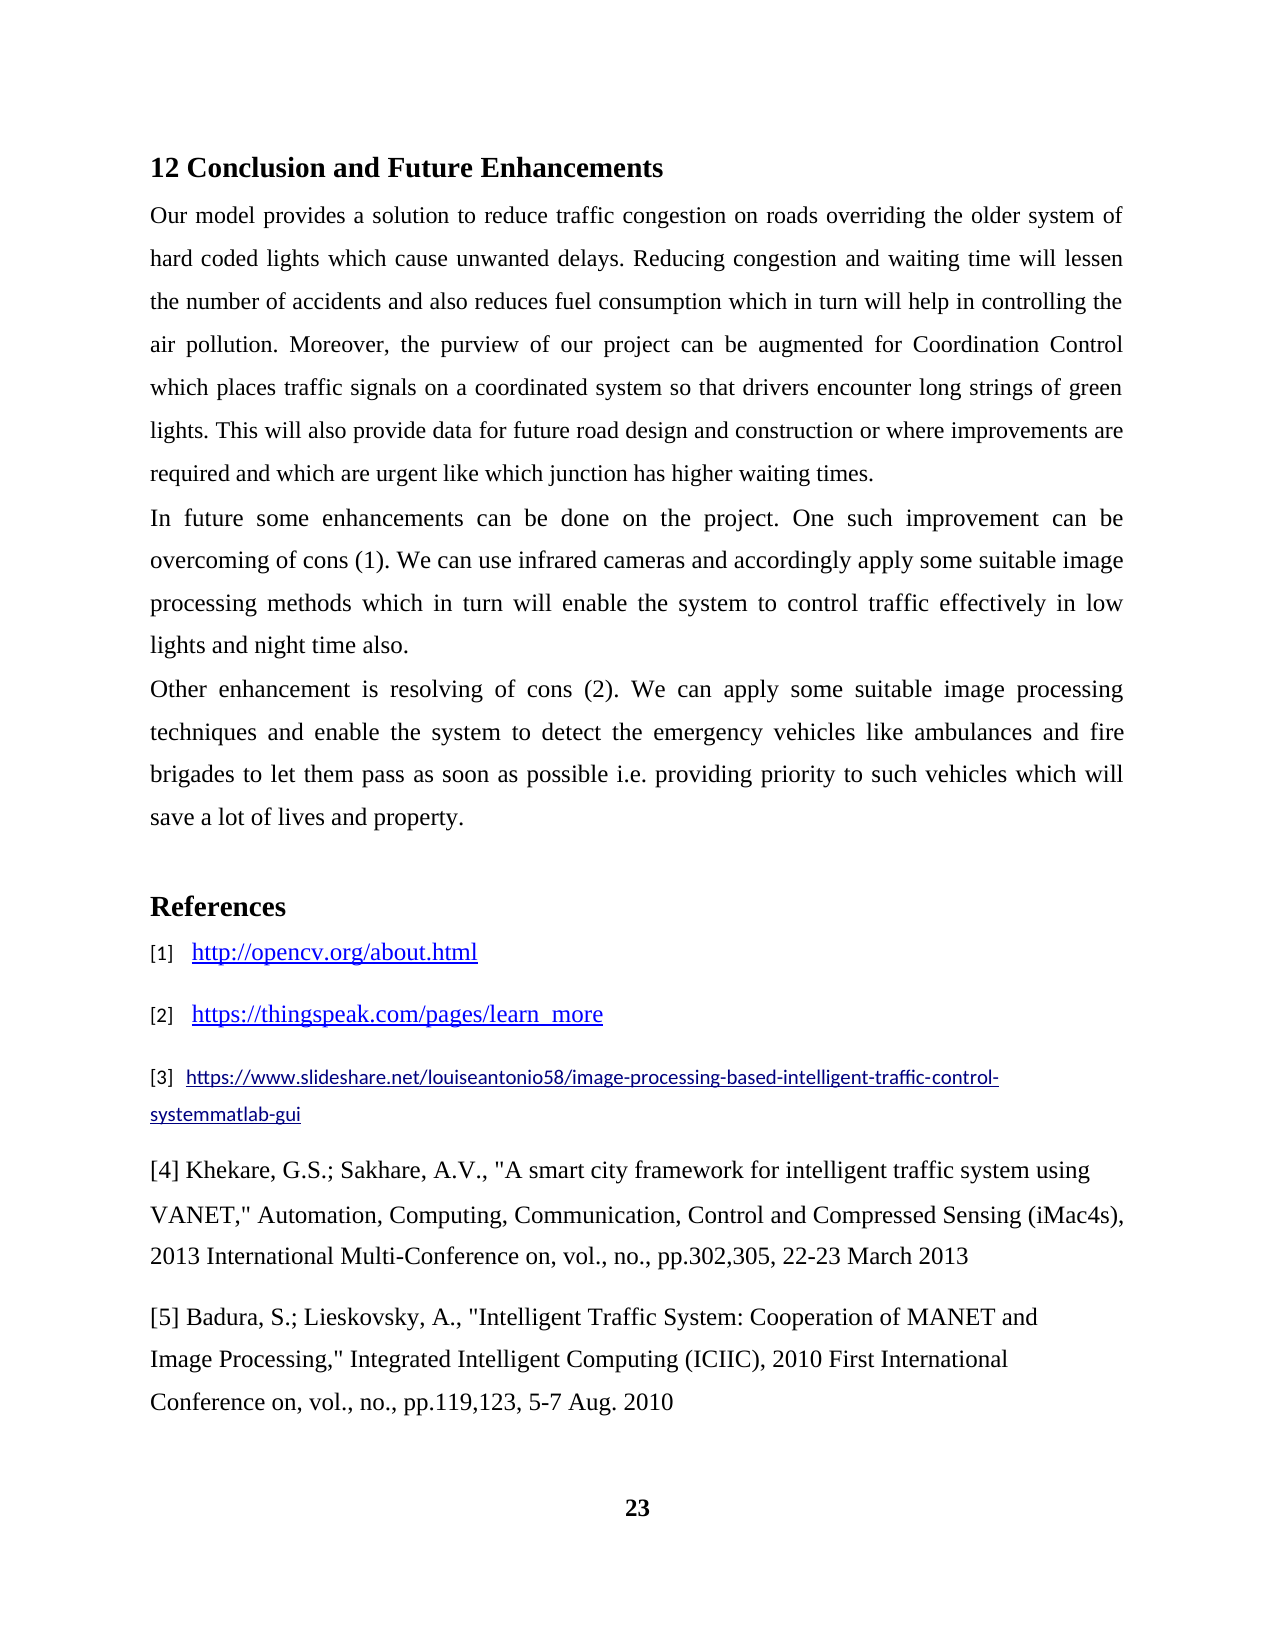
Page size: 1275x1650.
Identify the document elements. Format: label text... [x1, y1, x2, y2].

list Badura, S.; Lieskovsky, A., "Intelligent Traffic System: Cooperation of MANET and Image Processing," Integrated Intelligent Computing (ICIIC), 2010 First International Conference on, vol., no., pp.119,123, 5-7 Aug. 2010 [150, 1302, 1106, 1415]
text Our model provides a solution to reduce traffic congestion on roads overriding the older system of hard coded lights which cause unwanted delays. Reducing congestion and waiting time will lessen the number of accidents and also reduces fuel consumption which in turn will help in controlling the air pollution. Moreover, the purview of our project can be augmented for Coordination Control which places traffic signals on a coordinated system so that drivers encounter long strings of green lights. This will also provide data for future road design and construction or where improvements are required and which are urgent like which junction has higher waiting times. [150, 201, 1125, 486]
list Khekare, G.S.; Sakhare, A.V., "A smart city framework for intelligent traffic system using [150, 1156, 1125, 1184]
text References [150, 889, 1125, 922]
list https://www.slideshare.net/louiseantonio58/image-processing-based-intelligent-traffic-control-systemmatlab-gui [150, 1064, 1054, 1126]
text Other enhancement is resolving of cons (2). We can apply some suitable image processing techniques and enable the system to detect the emergency vehicles like ambulances and fire brigades to let them pass as soon as possible i.e. providing priority to such vehicles which will save a lot of lives and property. [150, 674, 1125, 831]
text In future some enhancements can be done on the project. One such improvement can be overcoming of cons (1). We can use infrared cameras and accordingly apply some suitable image processing methods which in turn will enable the system to control traffic effectively in low lights and night time also. [150, 503, 1125, 659]
text 23 [150, 1493, 1125, 1522]
text VANET," Automation, Computing, Communication, Control and Compressed Sensing (iMac4s), 2013 International Multi-Conference on, vol., no., pp.302,305, 22-23 March 2013 [150, 1200, 1125, 1270]
list http://opencv.org/about.html [150, 937, 1125, 966]
list https://thingspeak.com/pages/learn_more [150, 999, 1125, 1028]
text 12 Conclusion and Future Enhancements [150, 150, 1125, 183]
